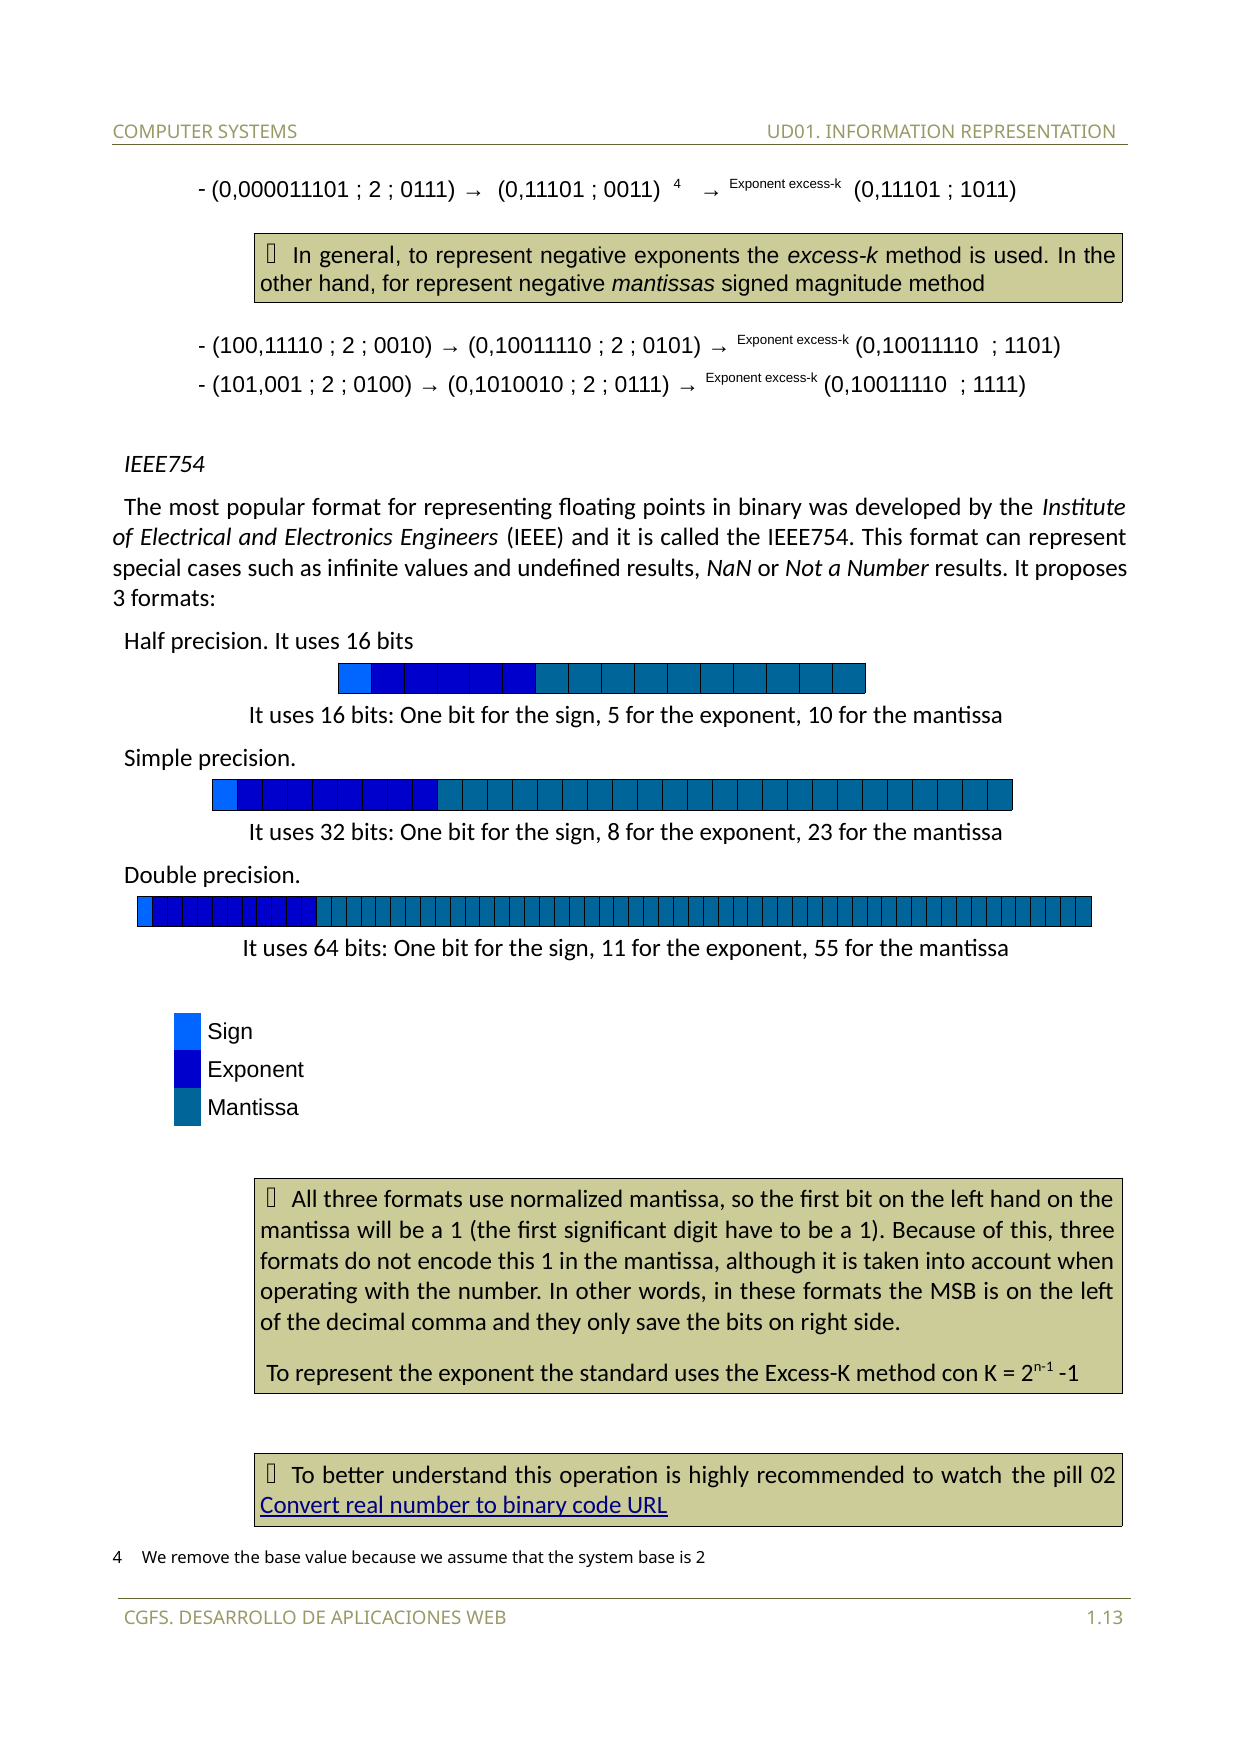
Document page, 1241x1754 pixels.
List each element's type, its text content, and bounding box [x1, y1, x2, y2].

table_header [644, 897, 658, 926]
table_header [1046, 897, 1060, 926]
table_header [882, 897, 896, 926]
table_header [1076, 897, 1091, 926]
table_header [588, 780, 612, 810]
table_header [629, 897, 643, 926]
text  To better understand this operation is highly recommended to watch the pill 02 Convert real number to binary code URL [255, 1454, 1122, 1526]
table_header [436, 897, 450, 926]
table_header [153, 897, 167, 926]
table_header [668, 664, 700, 693]
table_cell Mantissa [201, 1088, 528, 1126]
table_header [555, 897, 569, 926]
table_header [438, 664, 469, 693]
table_header [1031, 897, 1045, 926]
table_cell Exponent [201, 1050, 528, 1088]
table_header [823, 897, 837, 926]
table_header [376, 897, 390, 926]
table_header [480, 897, 494, 926]
table_header [701, 664, 733, 693]
table_header [362, 897, 375, 926]
table_header [570, 897, 584, 926]
text  All three formats use normalized mantissa, so the first bit on the left hand on the mantissa will be a 1 (the first significant digit have to be a 1). Because of this, three formats do not encode this 1 in the mantissa, although it is taken into account when operating with the number. In other words, in these formats the MSB is on the left of the decimal comma and they only save the bits on right side. [255, 1179, 1122, 1336]
table_header [438, 780, 462, 810]
table_header [793, 897, 807, 926]
table_cell [174, 1088, 201, 1126]
text - (100,11110 ; 2 ; 0010) → (0,10011110 ; 2 ; 0101) → Exponent excess-k (0,10011110 ; 1101) [186, 332, 1128, 358]
table_header [563, 780, 587, 810]
table_header [540, 897, 554, 926]
table_header [688, 780, 712, 810]
table_header [957, 897, 971, 926]
table_header [1016, 897, 1030, 926]
text It uses 16 bits: One bit for the sign, 5 for the exponent, 10 for the mantissa [112, 699, 1128, 730]
table_header Sign [201, 1013, 528, 1050]
table_header [719, 897, 733, 926]
table_header [332, 897, 346, 926]
table_header [833, 664, 865, 693]
table_header [406, 897, 420, 926]
table_header [868, 897, 881, 926]
table_header [927, 897, 941, 926]
table_header [391, 897, 405, 926]
table_header [778, 897, 792, 926]
table_header [495, 897, 509, 926]
table_header [339, 664, 371, 693]
table_header [405, 664, 437, 693]
table_header [338, 780, 362, 810]
table_header [388, 780, 412, 810]
text To represent the exponent the standard uses the Excess-K method con K = 2n-1 -1 [255, 1351, 1122, 1393]
table_header [663, 780, 687, 810]
text IEEE754 [112, 448, 1128, 478]
table_header [451, 897, 465, 926]
table_header [466, 897, 479, 926]
table_header [838, 780, 862, 810]
table_header [317, 897, 331, 926]
table_header [767, 664, 799, 693]
table_header [421, 897, 435, 926]
table_header [938, 780, 962, 810]
table_header [912, 897, 926, 926]
table_header [635, 664, 667, 693]
table_header [674, 897, 688, 926]
table_header [713, 780, 737, 810]
table_header [813, 780, 837, 810]
table_header [600, 897, 613, 926]
table_header [288, 780, 312, 810]
table_header [363, 780, 387, 810]
table_header [838, 897, 852, 926]
text - (0,000011101 ; 2 ; 0111) → (0,11101 ; 0011) → Exponent excess-k (0,11101 ; 1011) [186, 173, 1116, 204]
table_header [988, 780, 1012, 810]
text We remove the base value because we assume that the system base is 2 [112, 1546, 1128, 1569]
table_header [470, 664, 502, 693]
text Simple precision. [112, 742, 1128, 773]
table_header [987, 897, 1001, 926]
table_header [213, 780, 237, 810]
text The most popular format for representing floating points in binary was developed by the Institute of Electrical and Electronics Engineers (IEEE) and it is called the IEEE754. This format can represent special cases such as infinite values and undefined results, NaN or Not a Number results. It proposes 3 formats: [112, 491, 1128, 613]
table_header [257, 897, 271, 926]
table_header [734, 664, 766, 693]
table_header [613, 780, 637, 810]
table_header [602, 664, 634, 693]
table_header [183, 897, 197, 926]
text It uses 64 bits: One bit for the sign, 11 for the exponent, 55 for the mantissa [112, 932, 1128, 963]
table_header [913, 780, 937, 810]
table_header [174, 1013, 201, 1050]
table_header [302, 897, 316, 926]
table_header [888, 780, 912, 810]
text Half precision. It uses 16 bits [112, 625, 1128, 656]
table_cell [174, 1050, 201, 1088]
table_header [272, 897, 286, 926]
table_header [638, 780, 662, 810]
table_header [569, 664, 601, 693]
table_header [863, 780, 887, 810]
table_header [313, 780, 337, 810]
table_header [659, 897, 673, 926]
table_header [372, 664, 404, 693]
table_header [1061, 897, 1075, 926]
table_header [213, 897, 227, 926]
table_header [413, 780, 437, 810]
table_header [538, 780, 562, 810]
table_header [763, 780, 787, 810]
table_header [1002, 897, 1015, 926]
table_header [808, 897, 822, 926]
table_header [689, 897, 703, 926]
table_header [168, 897, 182, 926]
table_header [347, 897, 361, 926]
text Double precision. [112, 859, 1128, 889]
text  In general, to represent negative exponents the excess-k method is used. In the other hand, for represent negative mantissas signed magnitude method [255, 234, 1122, 302]
table_header [800, 664, 832, 693]
table_header [734, 897, 747, 926]
table_header [488, 780, 512, 810]
table_header [287, 897, 301, 926]
table_header [704, 897, 718, 926]
table_header [525, 897, 539, 926]
table_header [614, 897, 628, 926]
table_header [228, 897, 242, 926]
table_header [138, 897, 152, 926]
table_header [238, 780, 262, 810]
table_header [853, 897, 867, 926]
table_header [503, 664, 535, 693]
table_header [738, 780, 762, 810]
text It uses 32 bits: One bit for the sign, 8 for the exponent, 23 for the mantissa [112, 816, 1128, 846]
table_header [463, 780, 487, 810]
table_header [513, 780, 537, 810]
table_header [763, 897, 777, 926]
table_header [788, 780, 812, 810]
table_header [585, 897, 599, 926]
table_header [748, 897, 762, 926]
table_header [897, 897, 911, 926]
table_header [510, 897, 524, 926]
table_header [243, 897, 256, 926]
table_header [963, 780, 987, 810]
table_header [972, 897, 986, 926]
table_header [536, 664, 568, 693]
table_header [198, 897, 212, 926]
table_header [942, 897, 956, 926]
text - (101,001 ; 2 ; 0100) → (0,1010010 ; 2 ; 0111) → Exponent excess-k (0,10011110 ; 1111) [186, 371, 1128, 397]
table_header [263, 780, 287, 810]
